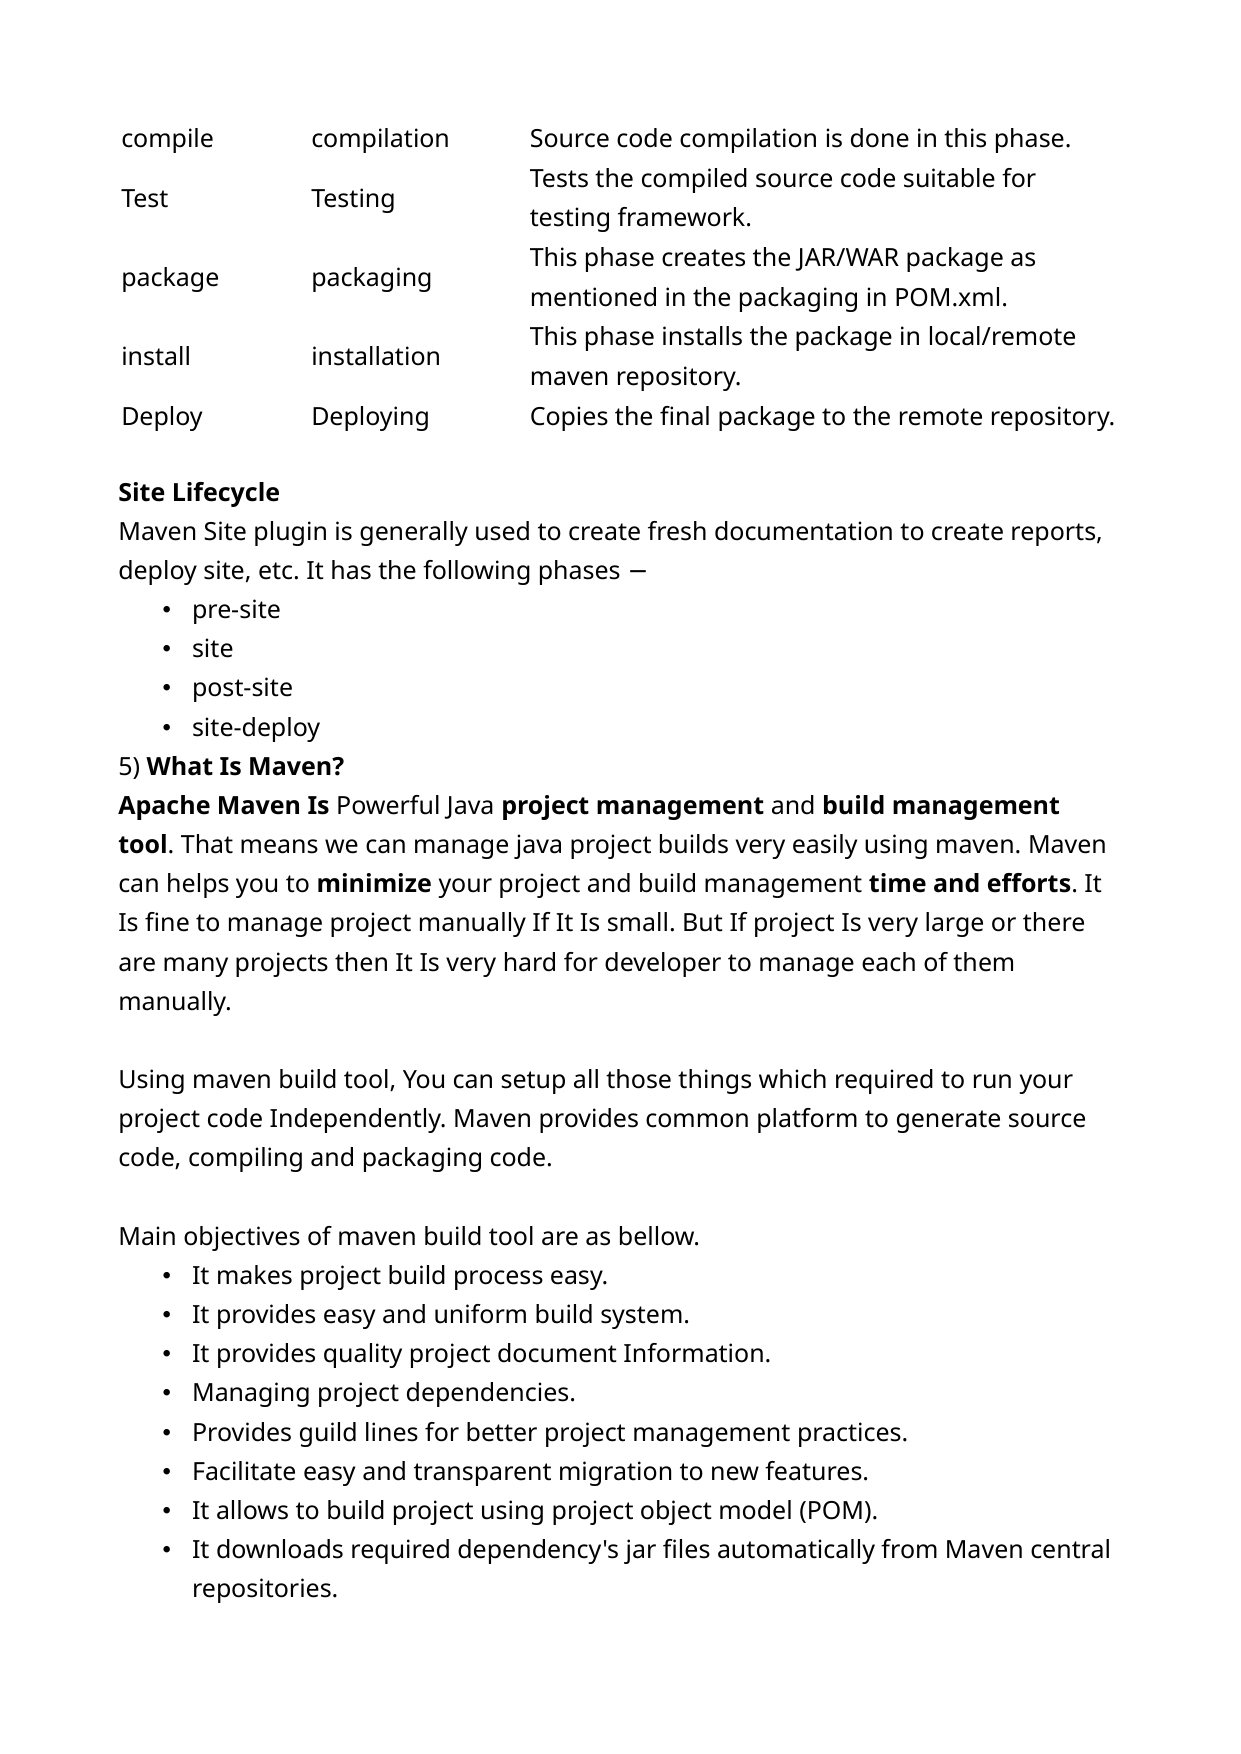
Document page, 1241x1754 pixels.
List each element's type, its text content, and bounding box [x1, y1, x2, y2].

text Using maven build tool, You can setup all those things which required to run your project code Independently. Maven provides common platform to generate source code, compiling and packaging code. [118, 1062, 1122, 1174]
list It makes project build process easy. [162, 1258, 1122, 1292]
table_cell Copies the final package to the remote repository. [527, 395, 1122, 435]
list It allows to build project using project object model (POM). [162, 1493, 1122, 1527]
table_cell compilation [308, 118, 527, 158]
list post-site [162, 670, 1122, 704]
list Facilitate easy and transparent migration to new features. [162, 1453, 1122, 1487]
table_cell Source code compilation is done in this phase. [527, 118, 1122, 158]
table_cell This phase creates the JAR/WAR package as mentioned in the packaging in POM.xml. [527, 237, 1122, 316]
list It provides quality project document Information. [162, 1336, 1122, 1370]
table_cell Deploying [308, 395, 527, 435]
table_cell installation [308, 316, 527, 395]
table_cell This phase installs the package in local/remote maven repository. [527, 316, 1122, 395]
table_cell install [118, 316, 308, 395]
text Site Lifecycle [118, 474, 1122, 508]
list It downloads required dependency's jar files automatically from Maven central repositories. [162, 1532, 1122, 1605]
table_cell Test [118, 158, 308, 237]
table_cell packaging [308, 237, 527, 316]
list site-deploy [162, 709, 1122, 743]
list It provides easy and uniform build system. [162, 1297, 1122, 1331]
table_cell compile [118, 118, 308, 158]
table_cell Deploy [118, 395, 308, 435]
list pre-site [162, 592, 1122, 626]
text Maven Site plugin is generally used to create fresh documentation to create reports, deploy site, etc. It has the following phases − [118, 513, 1122, 587]
list Provides guild lines for better project management practices. [162, 1414, 1122, 1448]
text Main objectives of maven build tool are as bellow. [118, 1218, 1122, 1252]
text 5) What Is Maven? [118, 748, 1122, 782]
table_cell Tests the compiled source code suitable for testing framework. [527, 158, 1122, 237]
table_cell package [118, 237, 308, 316]
text Apache Maven Is Powerful Java project management and build management tool. That means we can manage java project builds very easily using maven. Maven can helps you to minimize your project and build management time and efforts. It Is fine to manage project manually If It Is small. But If project Is very large or there are many projects then It Is very hard for developer to manage each of them manually. [118, 788, 1122, 1017]
table_cell Testing [308, 158, 527, 237]
list site [162, 631, 1122, 665]
list Managing project dependencies. [162, 1375, 1122, 1409]
